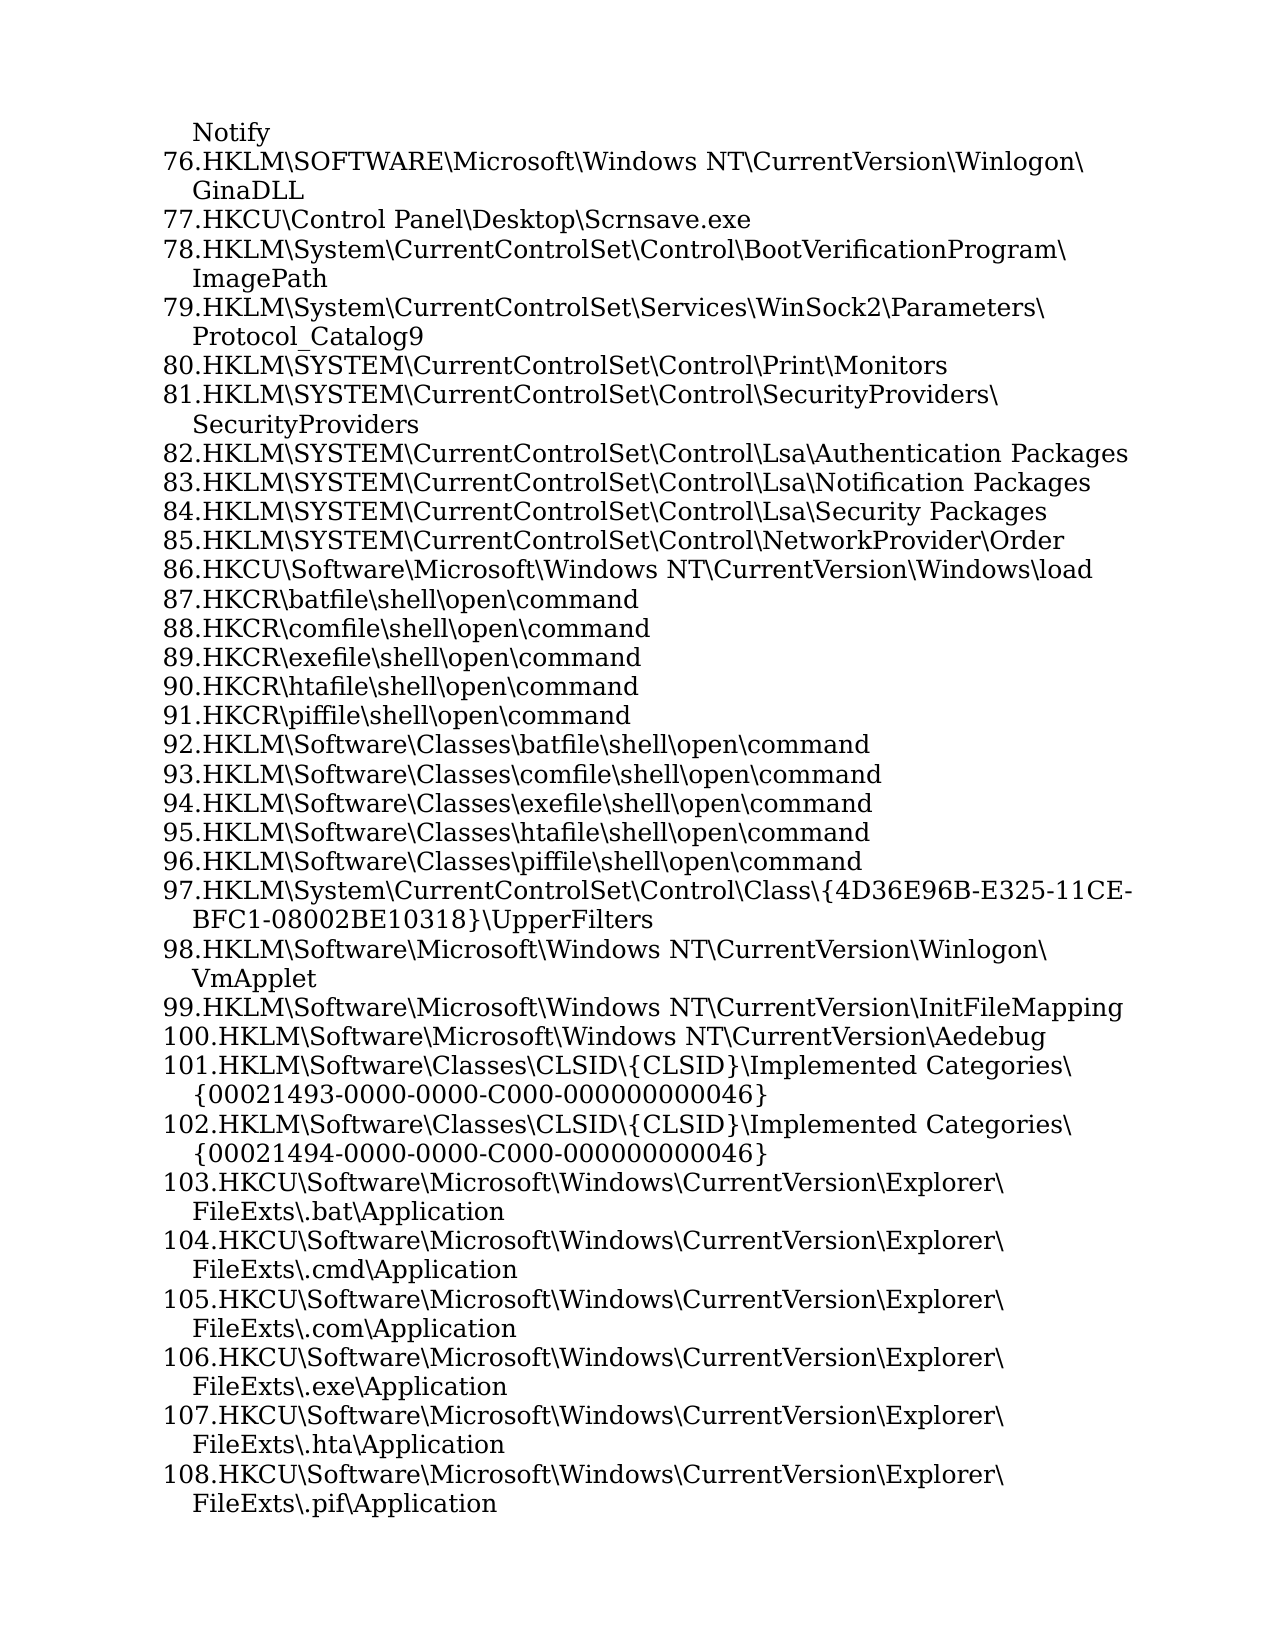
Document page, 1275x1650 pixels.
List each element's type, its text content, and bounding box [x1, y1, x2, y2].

list HKCU\Control Panel\Desktop\Scrnsave.exe [162, 206, 1157, 235]
list HKLM\SYSTEM\CurrentControlSet\Control\Lsa\Authentication Packages [162, 439, 1157, 468]
list HKCU\Software\Microsoft\Windows\CurrentVersion\Explorer\FileExts\.hta\Application [162, 1401, 1157, 1460]
list HKLM\Software\Microsoft\Windows NT\CurrentVersion\Aedebug [162, 1022, 1157, 1051]
list HKLM\SYSTEM\CurrentControlSet\Control\Print\Monitors [162, 351, 1157, 381]
list HKCR\htafile\shell\open\command [162, 672, 1157, 701]
list HKLM\System\CurrentControlSet\Control\Class\{4D36E96B-E325-11CE-BFC1-08002BE10318}\UpperFilters [162, 876, 1157, 935]
list Notify [162, 118, 1157, 147]
list HKCU\Software\Microsoft\Windows NT\CurrentVersion\Windows\load [162, 556, 1157, 585]
list HKLM\Software\Classes\batfile\shell\open\command [162, 731, 1157, 760]
list HKLM\Software\Classes\comfile\shell\open\command [162, 760, 1157, 789]
list HKLM\SOFTWARE\Microsoft\Windows NT\CurrentVersion\Winlogon\GinaDLL [162, 147, 1157, 206]
list HKLM\Software\Classes\CLSID\{CLSID}\Implemented Categories\{00021493-0000-0000-C000-000000000046} [162, 1051, 1157, 1110]
list HKLM\Software\Classes\CLSID\{CLSID}\Implemented Categories\{00021494-0000-0000-C000-000000000046} [162, 1110, 1157, 1168]
list HKLM\System\CurrentControlSet\Services\WinSock2\Parameters\Protocol_Catalog9 [162, 293, 1157, 351]
list HKLM\SYSTEM\CurrentControlSet\Control\SecurityProviders\SecurityProviders [162, 381, 1157, 439]
list HKCR\exefile\shell\open\command [162, 643, 1157, 672]
list HKCU\Software\Microsoft\Windows\CurrentVersion\Explorer\FileExts\.exe\Application [162, 1343, 1157, 1401]
list HKLM\Software\Classes\exefile\shell\open\command [162, 789, 1157, 818]
list HKCR\comfile\shell\open\command [162, 614, 1157, 643]
list HKLM\SYSTEM\CurrentControlSet\Control\NetworkProvider\Order [162, 526, 1157, 556]
list HKLM\Software\Microsoft\Windows NT\CurrentVersion\InitFileMapping [162, 993, 1157, 1022]
list HKCU\Software\Microsoft\Windows\CurrentVersion\Explorer\FileExts\.cmd\Application [162, 1226, 1157, 1285]
list HKLM\Software\Microsoft\Windows NT\CurrentVersion\Winlogon\VmApplet [162, 935, 1157, 993]
list HKCR\piffile\shell\open\command [162, 701, 1157, 731]
list HKCU\Software\Microsoft\Windows\CurrentVersion\Explorer\FileExts\.com\Application [162, 1285, 1157, 1343]
list HKLM\System\CurrentControlSet\Control\BootVerificationProgram\ImagePath [162, 235, 1157, 293]
list HKLM\SYSTEM\CurrentControlSet\Control\Lsa\Security Packages [162, 497, 1157, 526]
list HKLM\SYSTEM\CurrentControlSet\Control\Lsa\Notification Packages [162, 468, 1157, 497]
list HKCR\batfile\shell\open\command [162, 585, 1157, 614]
list HKLM\Software\Classes\piffile\shell\open\command [162, 847, 1157, 876]
list HKCU\Software\Microsoft\Windows\CurrentVersion\Explorer\FileExts\.pif\Application [162, 1460, 1157, 1518]
list HKCU\Software\Microsoft\Windows\CurrentVersion\Explorer\FileExts\.bat\Application [162, 1168, 1157, 1226]
list HKLM\Software\Classes\htafile\shell\open\command [162, 818, 1157, 847]
